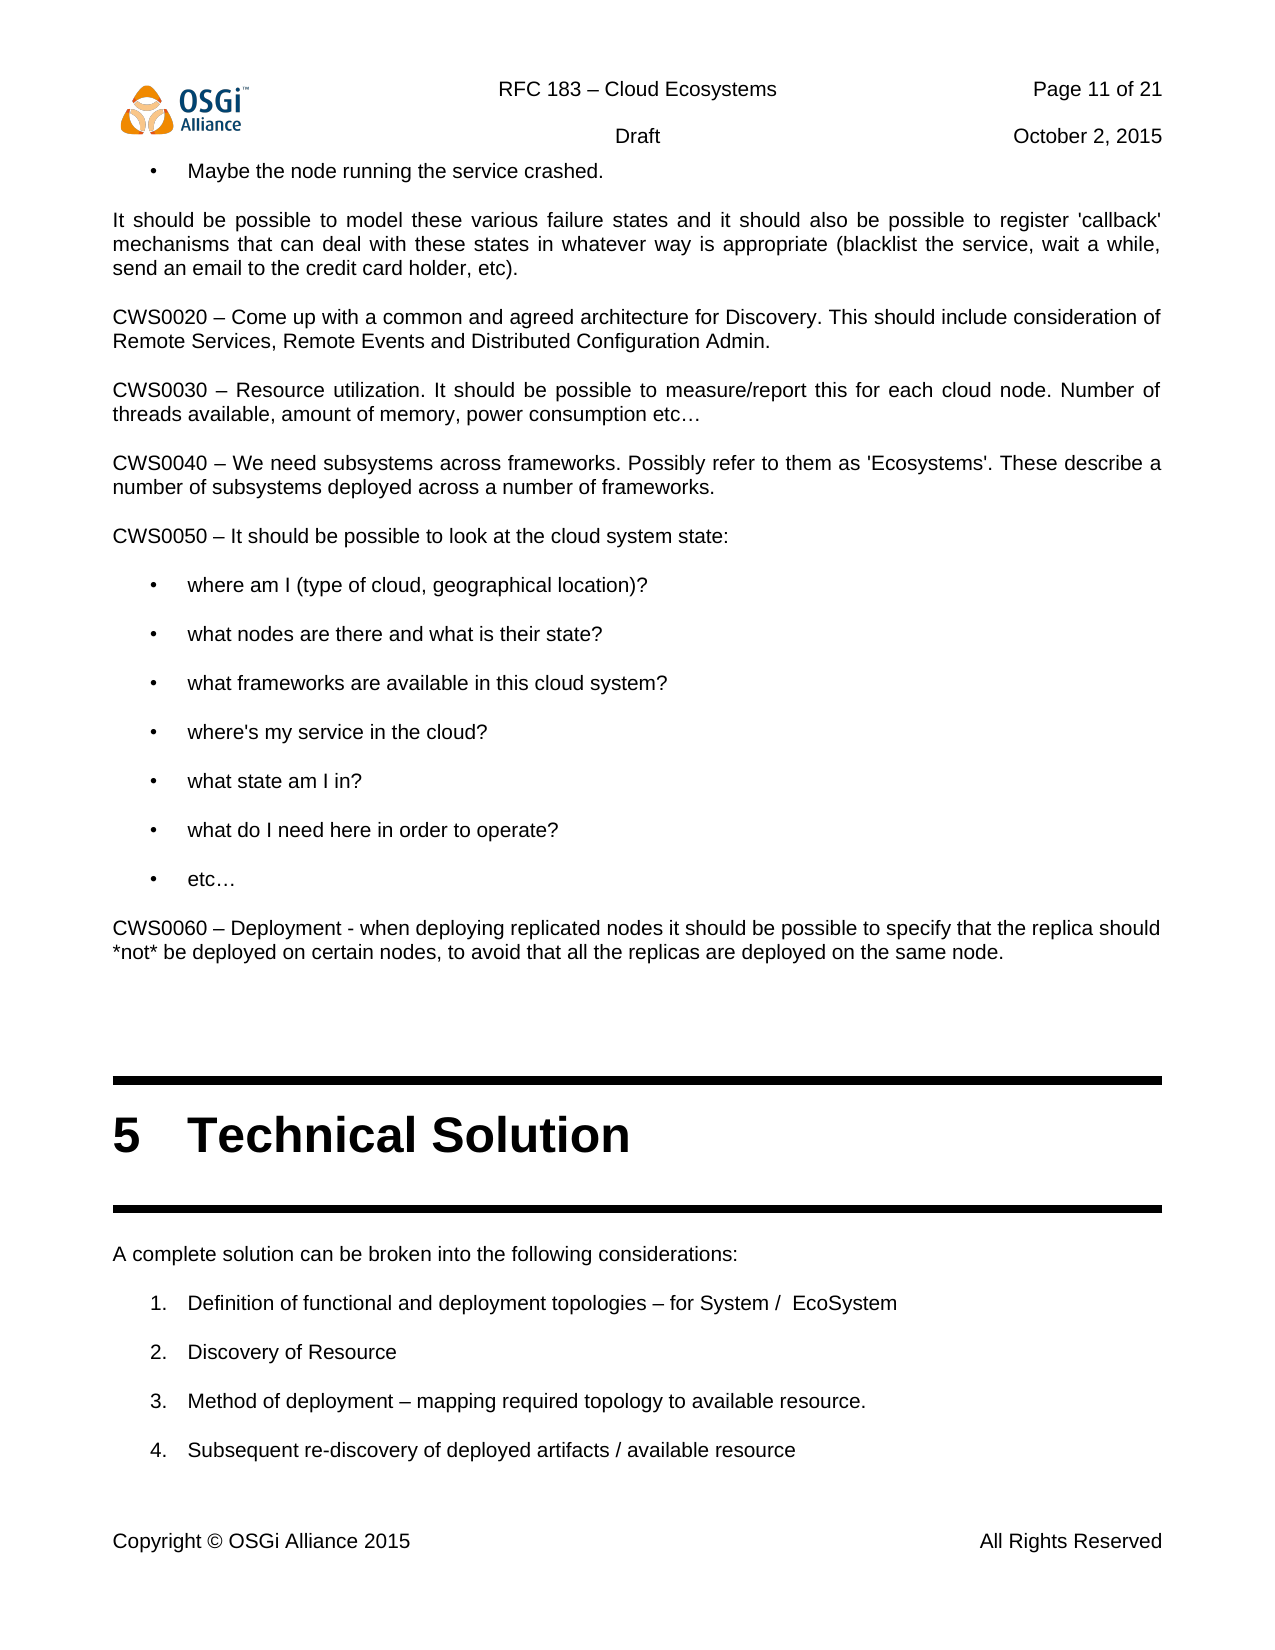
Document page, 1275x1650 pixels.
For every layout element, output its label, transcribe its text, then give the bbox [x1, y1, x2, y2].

text CWS0060 – Deployment - when deploying replicated nodes it should be possible to specify that the replica should *not* be deployed on certain nodes, to avoid that all the replicas are deployed on the same node. [112, 916, 1162, 964]
text CWS0030 – Resource utilization. It should be possible to measure/report this for each cloud node. Number of threads available, amount of memory, power consumption etc… [112, 378, 1162, 426]
list what frameworks are available in this cloud system? [150, 671, 1162, 695]
text CWS0020 – Come up with a common and agreed architecture for Discovery. This should include consideration of Remote Services, Remote Events and Distributed Configuration Admin. [112, 305, 1162, 353]
subtitle Technical Solution [112, 1077, 1162, 1213]
list what do I need here in order to operate? [150, 818, 1162, 842]
list where's my service in the cloud? [150, 720, 1162, 744]
text It should be possible to model these various failure states and it should also be possible to register 'callback' mechanisms that can deal with these states in whatever way is appropriate (blacklist the service, wait a while, send an email to the credit card holder, etc). [112, 208, 1162, 280]
list Subsequent re-discovery of deployed artifacts / available resource [150, 1438, 1162, 1462]
list Method of deployment – mapping required topology to available resource. [150, 1389, 1162, 1413]
list what state am I in? [150, 769, 1162, 793]
list what nodes are there and what is their state? [150, 622, 1162, 646]
text CWS0040 – We need subsystems across frameworks. Possibly refer to them as 'Ecosystems'. These describe a number of subsystems deployed across a number of frameworks. [112, 451, 1162, 499]
text CWS0050 – It should be possible to look at the cloud system state: [112, 524, 1162, 548]
picture [113, 78, 257, 142]
list Maybe the node running the service crashed. [150, 159, 1162, 183]
list Discovery of Resource [150, 1340, 1162, 1364]
list etc… [150, 867, 1162, 891]
list where am I (type of cloud, geographical location)? [150, 573, 1162, 597]
list Definition of functional and deployment topologies – for System / EcoSystem [150, 1291, 1162, 1315]
text A complete solution can be broken into the following considerations: [112, 1242, 1162, 1266]
